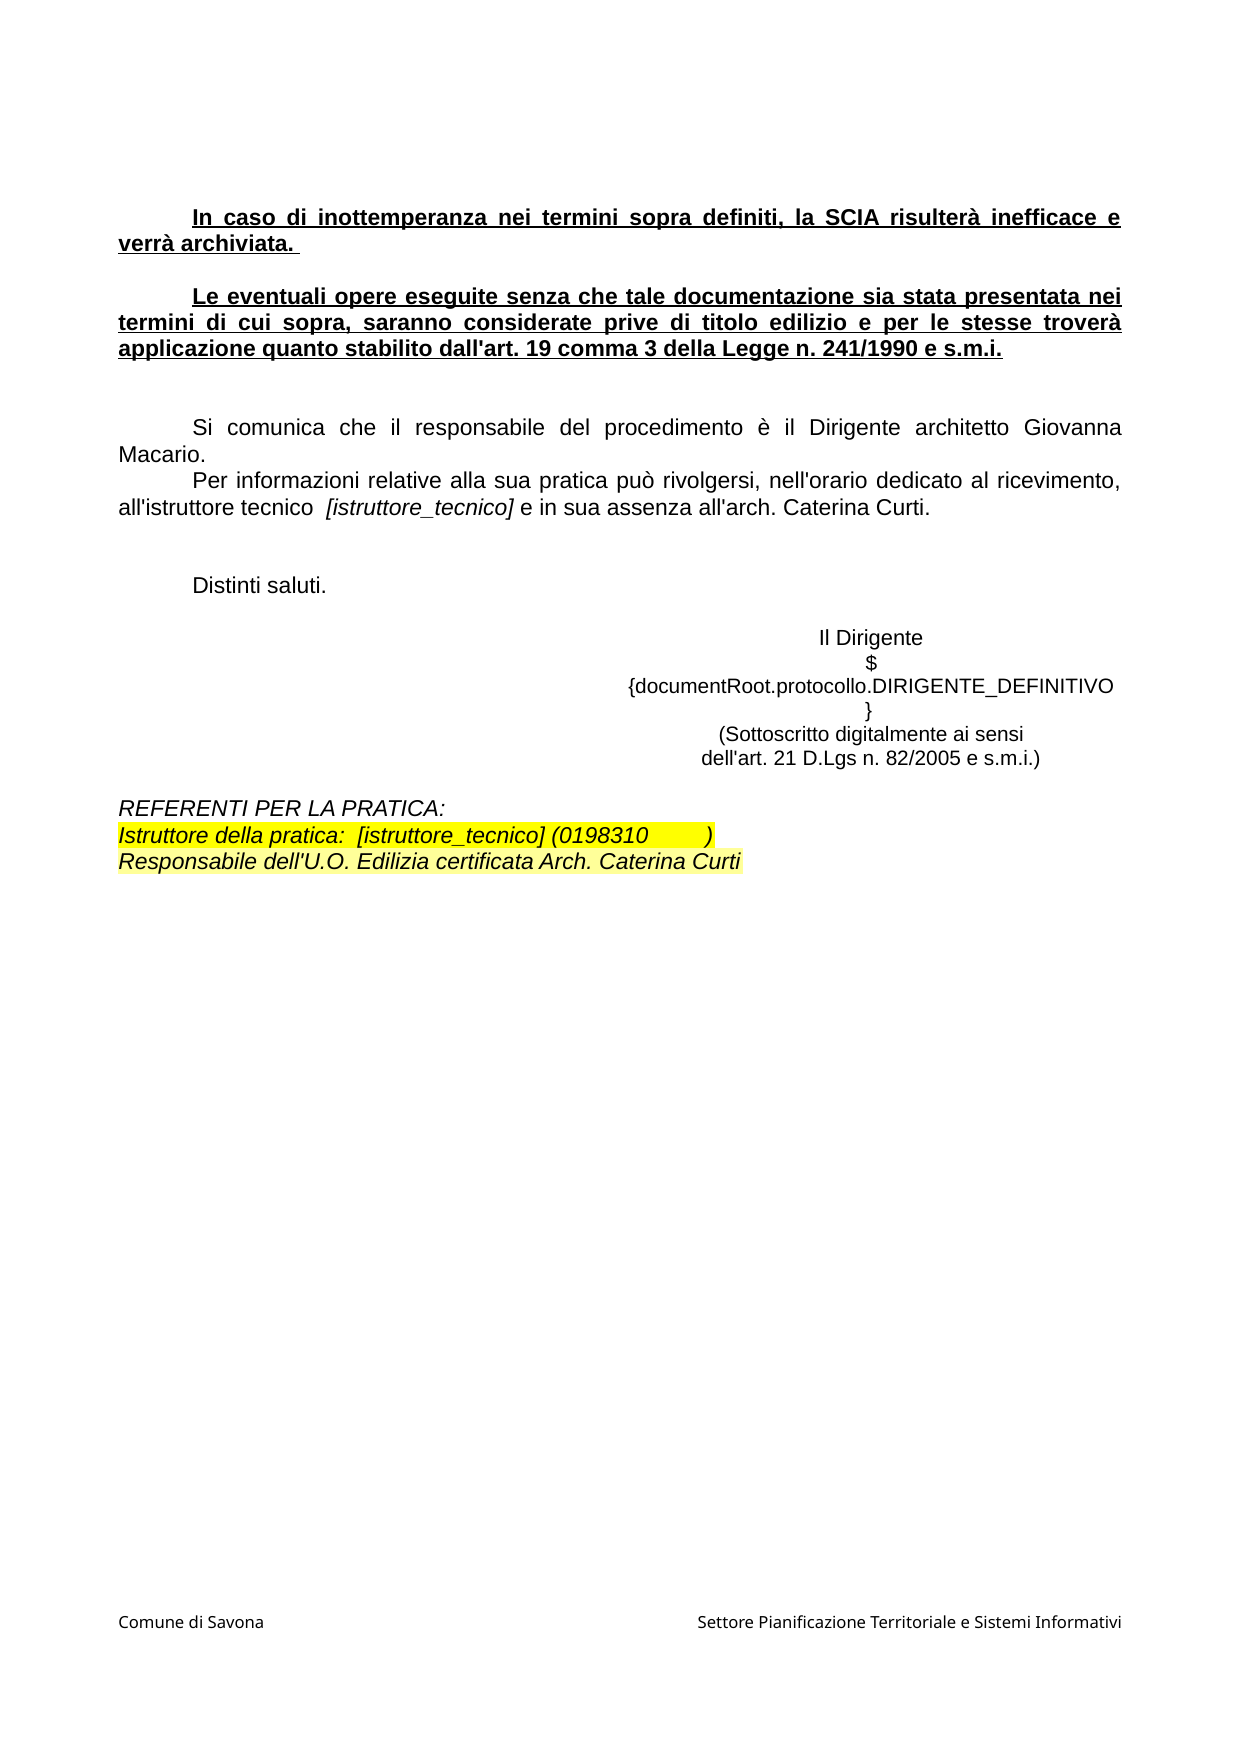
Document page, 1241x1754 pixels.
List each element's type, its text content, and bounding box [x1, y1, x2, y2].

table_header Il Dirigente [620, 625, 1122, 650]
text Per informazioni relative alla sua pratica può rivolgersi, nell'orario dedicato al ricevimento, all'istruttore tecnico [istruttore_tecnico] e in sua assenza all'arch. Caterina Curti. [118, 467, 1122, 520]
text Distinti saluti. [118, 572, 1122, 599]
text Si comunica che il responsabile del procedimento è il Dirigente architetto Giovanna Macario. [118, 414, 1122, 467]
table_cell ${documentRoot.protocollo.DIRIGENTE_DEFINITIVO} (Sottoscritto digitalmente ai sensi dell'art. 21 D.Lgs n. 82/2005 e s.m.i.) [620, 650, 1122, 795]
text In caso di inottemperanza nei termini sopra definiti, la SCIA risulterà inefficace e verrà archiviata. [118, 203, 1122, 256]
table_header [118, 625, 620, 650]
text applicazione quanto stabilito dall'art. 19 comma 3 della Legge n. 241/1990 e s.m.i. [118, 333, 1122, 362]
table_cell [118, 650, 620, 795]
text Istruttore della pratica: [istruttore_tecnico] (0198310 ) [118, 822, 1122, 848]
text Le eventuali opere eseguite senza che tale documentazione sia stata presentata nei termini di cui sopra, saranno considerate prive di titolo edilizio e per le stesse troverà [118, 283, 1122, 332]
text Responsabile dell'U.O. Edilizia certificata Arch. Caterina Curti [118, 848, 1122, 874]
text REFERENTI PER LA PRATICA: [118, 795, 1122, 822]
